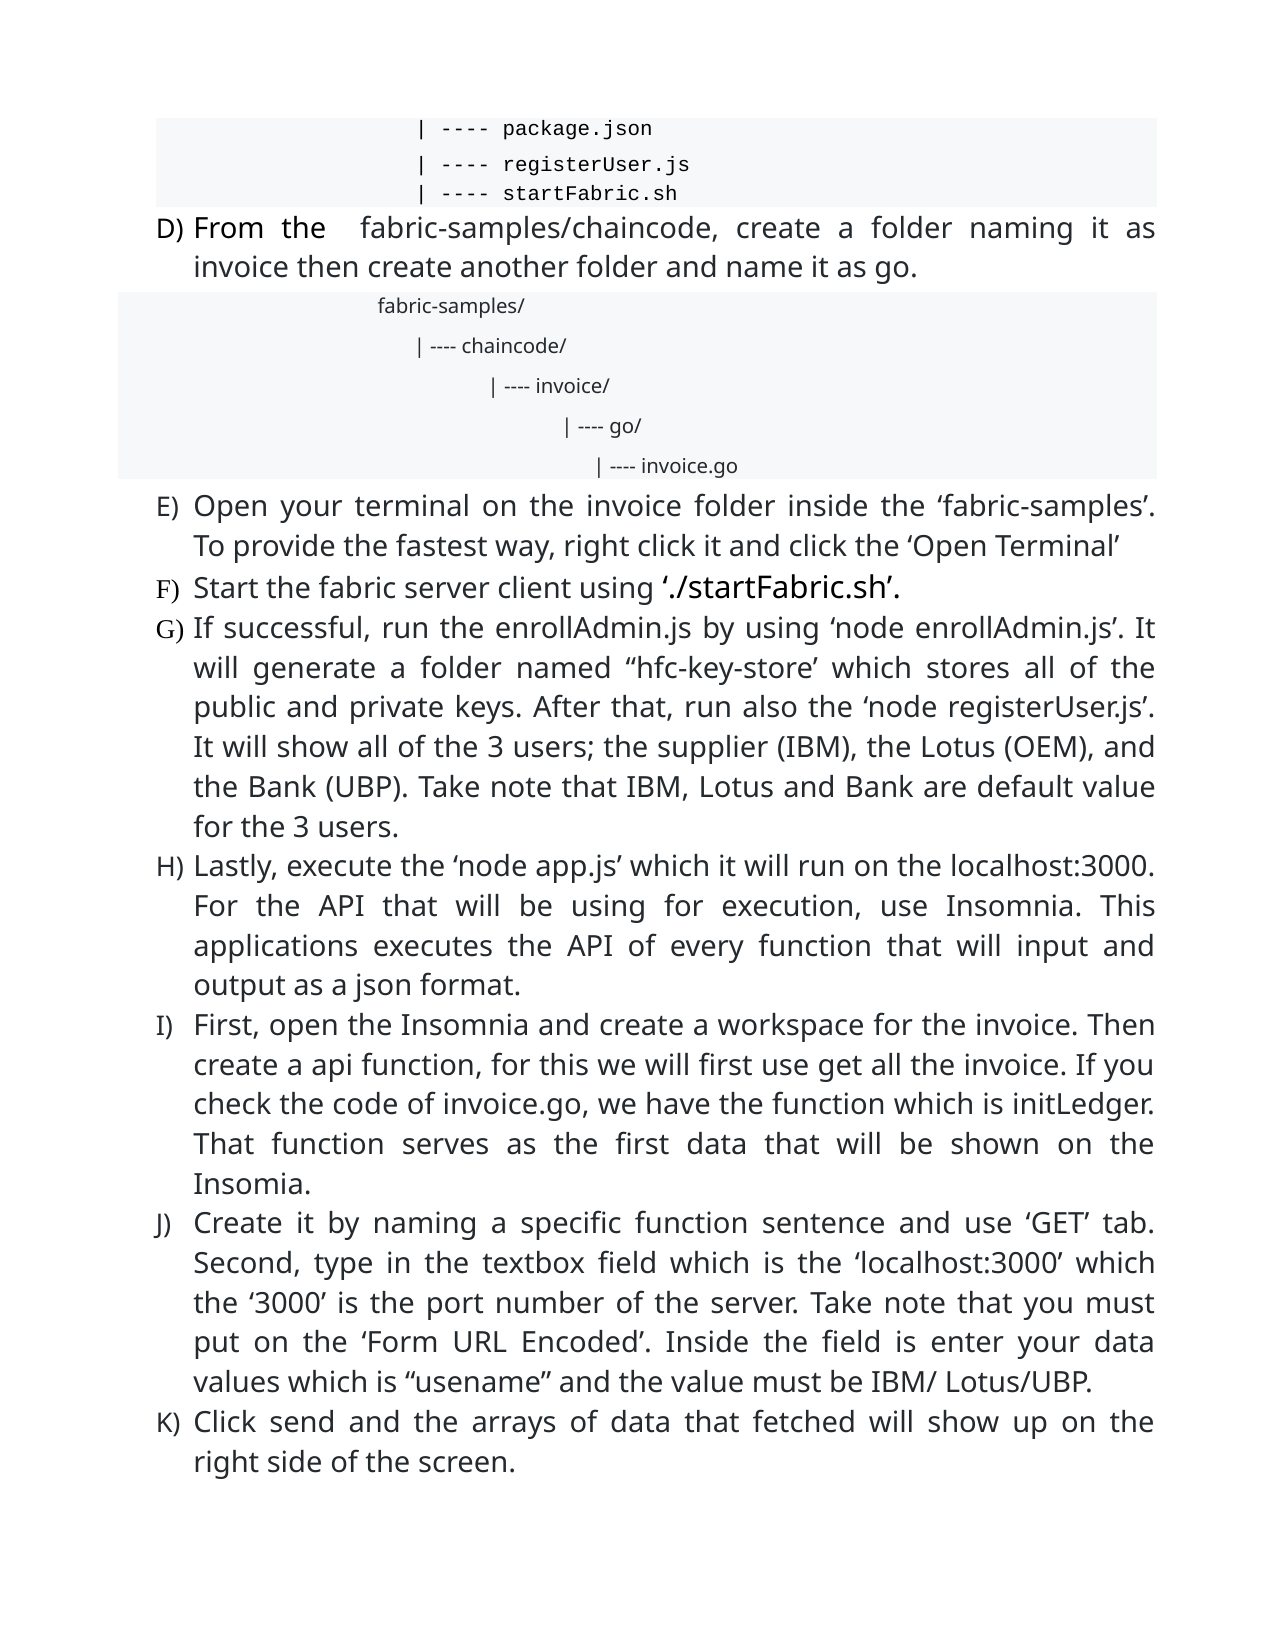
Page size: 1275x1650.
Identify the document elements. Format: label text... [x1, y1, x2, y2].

list From the fabric-samples/chaincode, create a folder naming it as invoice then create another folder and name it as go. [156, 207, 1157, 286]
list Create it by naming a specific function sentence and use ‘GET’ tab. Second, type in the textbox field which is the ‘localhost:3000’ which the ‘3000’ is the port number of the server. Take note that you must put on the ‘Form URL Encoded’. Inside the field is enter your data values which is “usename” and the value must be IBM/ Lotus/UBP. [156, 1203, 1157, 1401]
text | ---- invoice/ [118, 372, 1157, 400]
list Click send and the arrays of data that fetched will show up on the right side of the screen. [156, 1401, 1157, 1481]
list | ---- package.json [156, 118, 1157, 142]
list | ---- startFabric.sh [156, 183, 1157, 207]
text | ---- go/ [118, 412, 1157, 439]
list Lastly, execute the ‘node app.js’ which it will run on the localhost:3000. For the API that will be using for execution, use Insomnia. This applications executes the API of every function that will input and output as a json format. [156, 846, 1157, 1004]
text | ---- chaincode/ [118, 332, 1157, 360]
list | ---- registerUser.js [156, 154, 1157, 177]
list Start the fabric server client using ‘./startFabric.sh’. [156, 565, 1157, 607]
list First, open the Insomnia and create a workspace for the invoice. Then create a api function, for this we will first use get all the invoice. If you check the code of invoice.go, we have the function which is initLedger. That function serves as the first data that will be shown on the Insomia. [156, 1004, 1157, 1203]
text | ---- invoice.go [118, 451, 1157, 479]
text fabric-samples/ [118, 292, 1157, 320]
list If successful, run the enrollAdmin.js by using ‘node enrollAdmin.js’. It will generate a folder named “hfc-key-store’ which stores all of the public and private keys. After that, run also the ‘node registerUser.js’. It will show all of the 3 users; the supplier (IBM), the Lotus (OEM), and the Bank (UBP). Take note that IBM, Lotus and Bank are default value for the 3 users. [156, 607, 1157, 846]
list Open your terminal on the invoice folder inside the ‘fabric-samples’. To provide the fastest way, right click it and click the ‘Open Terminal’ [156, 485, 1157, 565]
